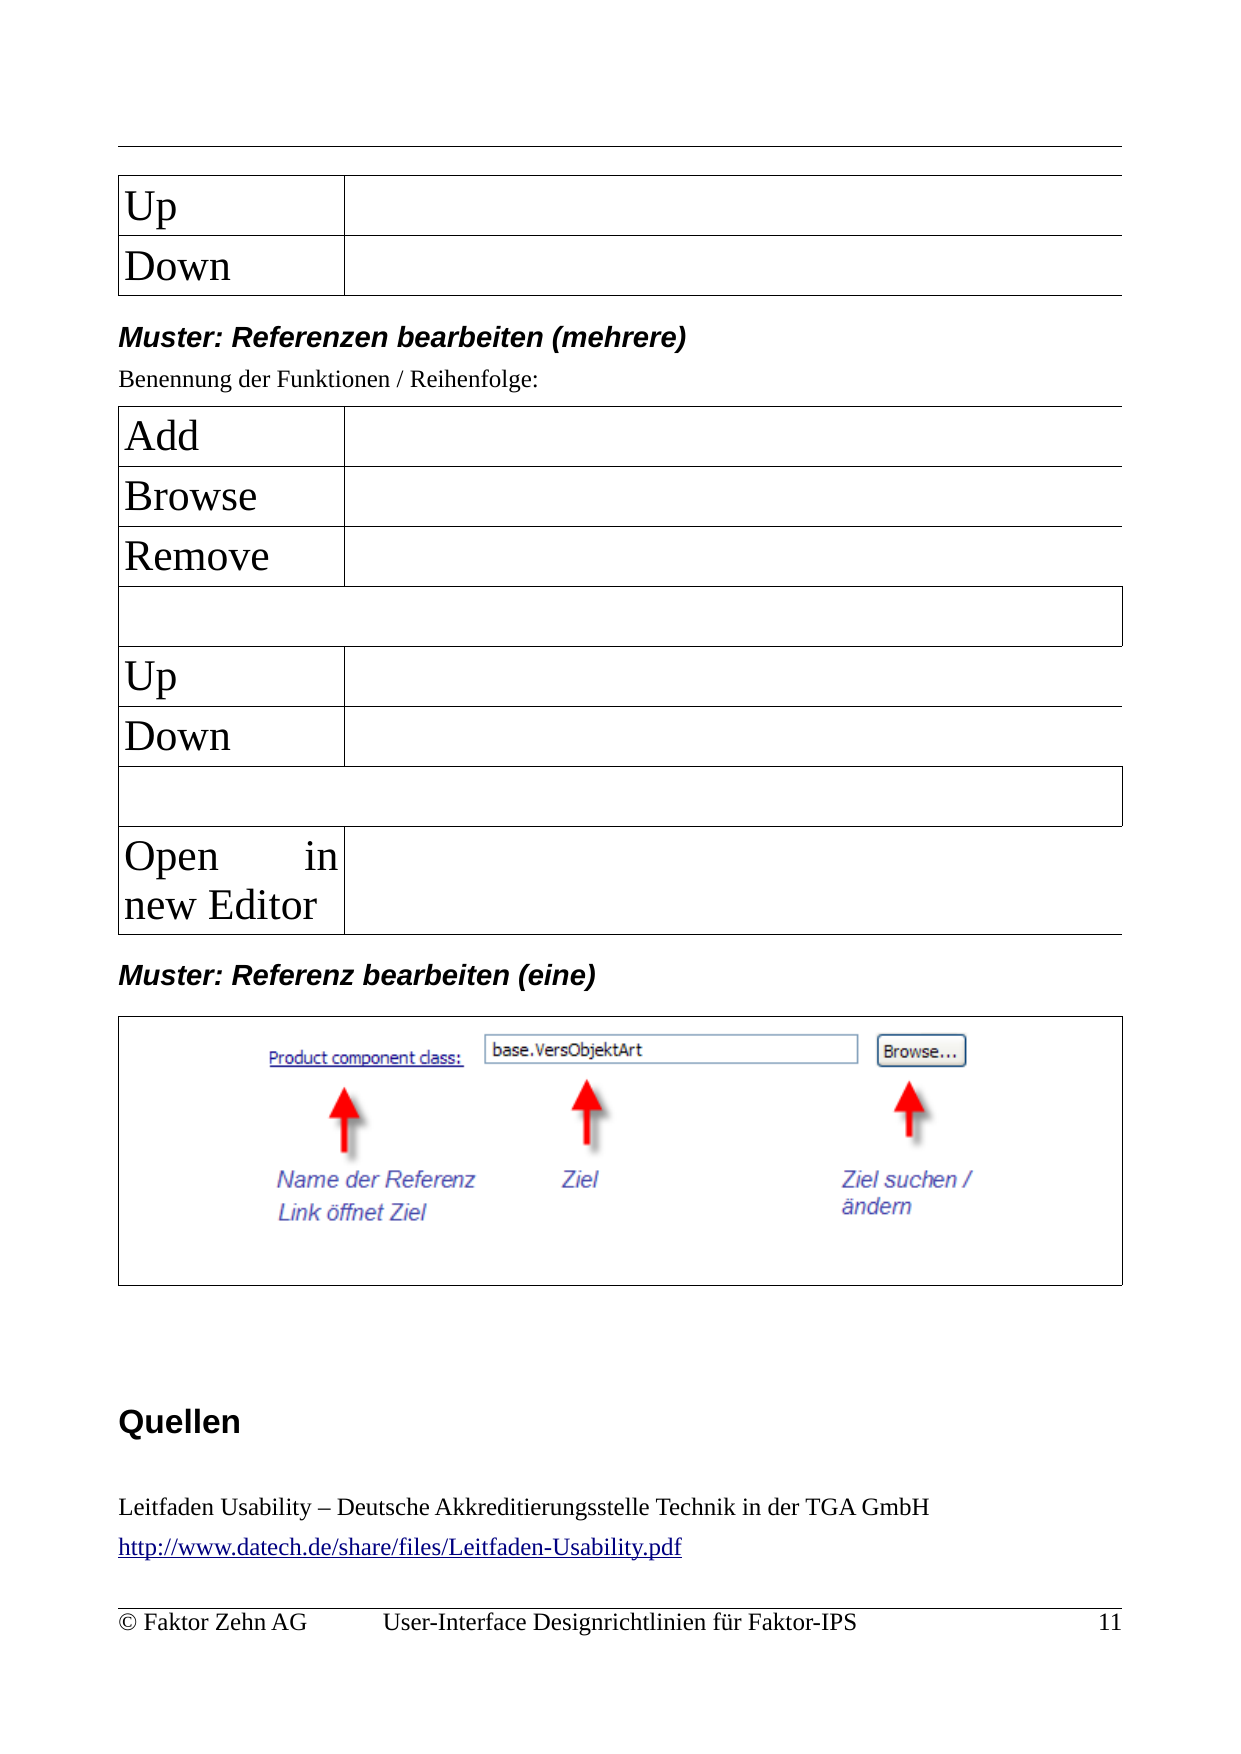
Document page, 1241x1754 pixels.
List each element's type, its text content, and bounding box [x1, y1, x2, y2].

table_cell Remove [119, 527, 344, 586]
table_cell Down [119, 707, 344, 766]
subtitle Muster: Referenz bearbeiten (eine) [118, 959, 1122, 992]
text Leitfaden Usability – Deutsche Akkreditierungsstelle Technik in der TGA GmbH [118, 1493, 1122, 1521]
text Benennung der Funktionen / Reihenfolge: [118, 366, 1122, 393]
table_cell Browse [119, 467, 344, 526]
table_cell Down [119, 236, 344, 295]
table_cell [345, 176, 1122, 235]
table_cell [345, 467, 1122, 526]
table_cell [119, 587, 1122, 646]
table_cell [345, 647, 1122, 706]
table_cell Open in new Editor [119, 827, 344, 934]
table_cell [119, 767, 1122, 826]
table_cell [345, 827, 1122, 934]
subtitle Muster: Referenzen bearbeiten (mehrere) [118, 321, 1122, 353]
table_cell [345, 527, 1122, 586]
table_cell Up [119, 647, 344, 706]
subtitle Quellen [118, 1403, 1122, 1440]
table_cell [345, 236, 1122, 295]
table_header [345, 407, 1122, 466]
table_header Add [119, 407, 344, 466]
table_cell Up [119, 176, 344, 235]
table_cell [345, 707, 1122, 766]
text http://www.datech.de/share/files/Leitfaden-Usability.pdf [118, 1533, 1122, 1561]
picture [253, 1025, 987, 1249]
